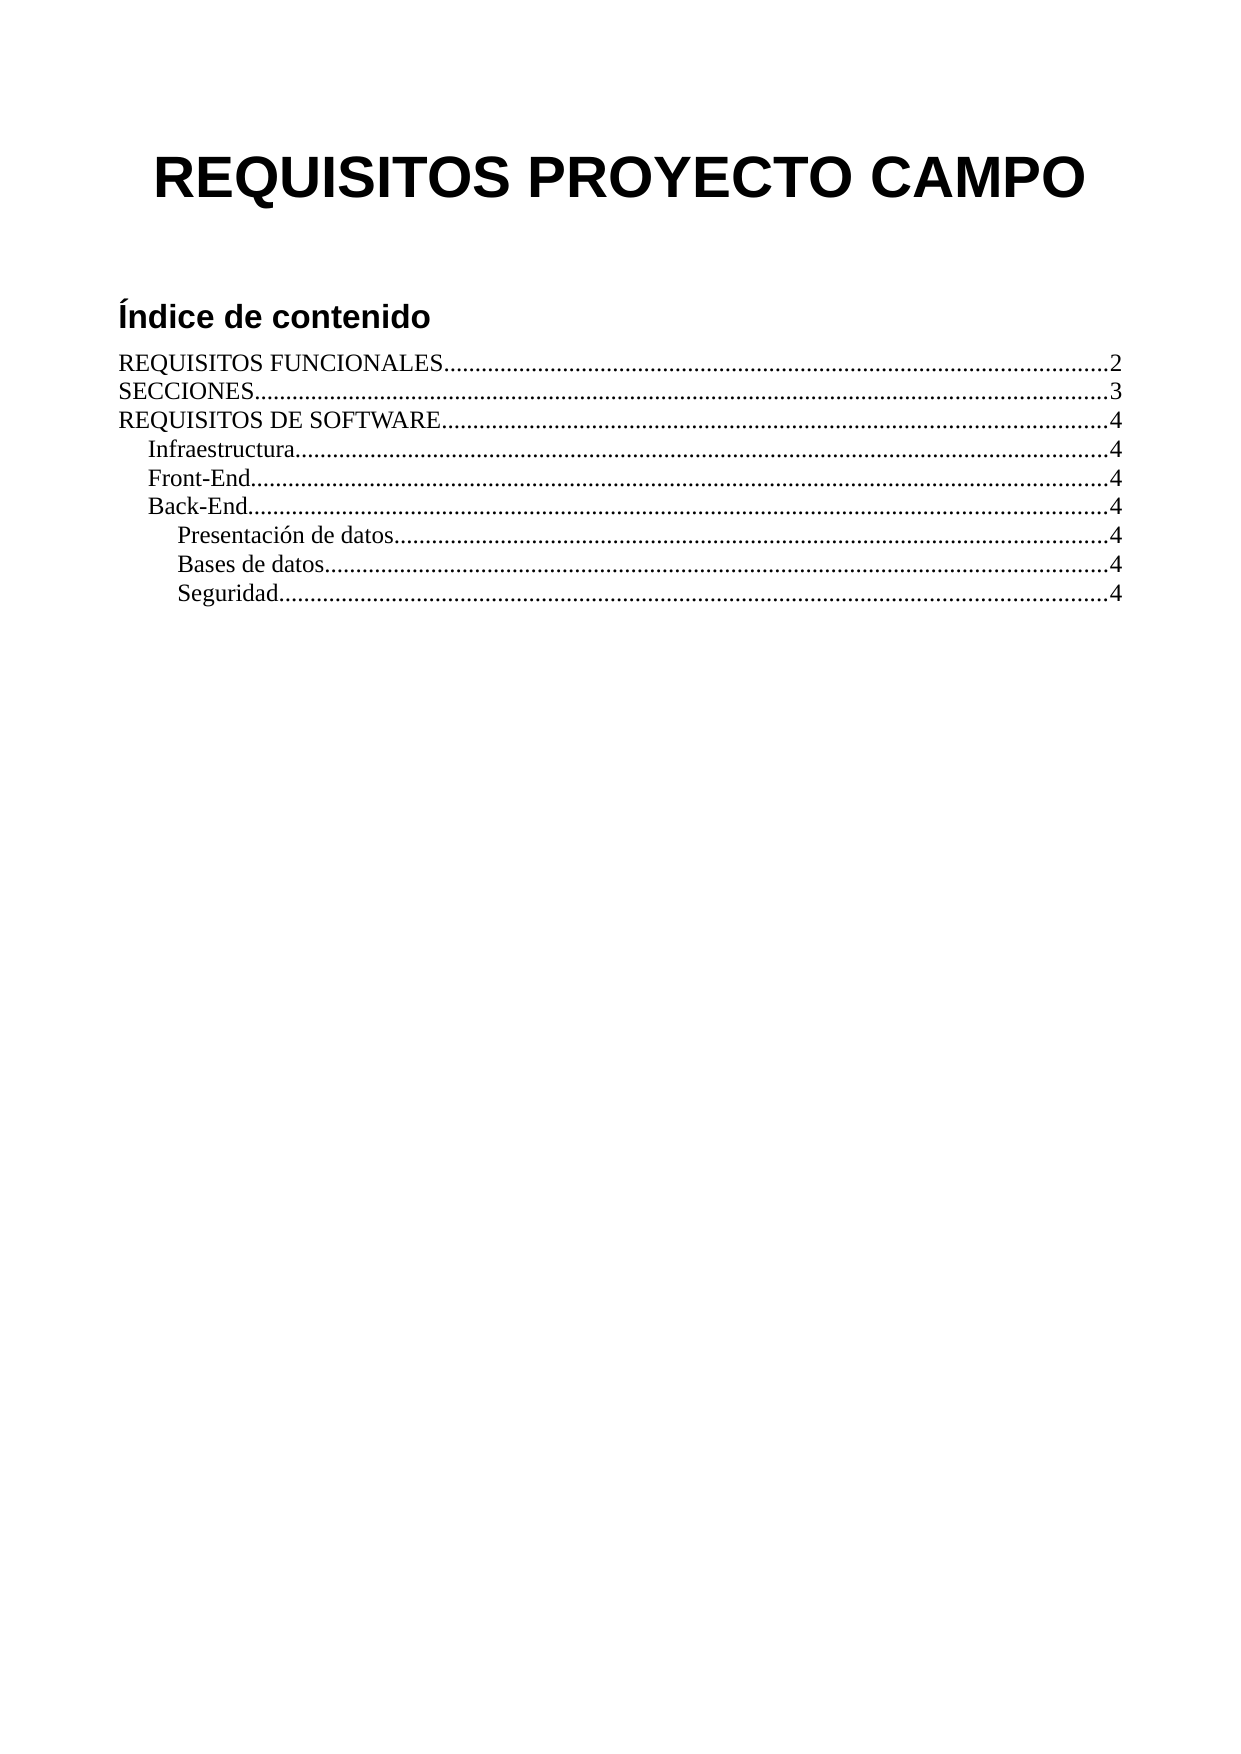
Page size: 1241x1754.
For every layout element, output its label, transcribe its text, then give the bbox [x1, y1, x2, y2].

text REQUISITOS DE SOFTWARE 4 [118, 405, 1122, 434]
title REQUISITOS PROYECTO CAMPO [118, 143, 1122, 210]
text SECCIONES 3 [118, 376, 1122, 405]
text Seguridad 4 [177, 578, 1122, 606]
text REQUISITOS FUNCIONALES 2 [118, 348, 1122, 376]
subtitle Índice de contenido [118, 297, 1122, 335]
text Front-End 4 [148, 463, 1122, 491]
text Infraestructura 4 [148, 434, 1122, 463]
text Presentación de datos 4 [177, 520, 1122, 549]
text Bases de datos 4 [177, 549, 1122, 578]
text Back-End 4 [148, 491, 1122, 520]
